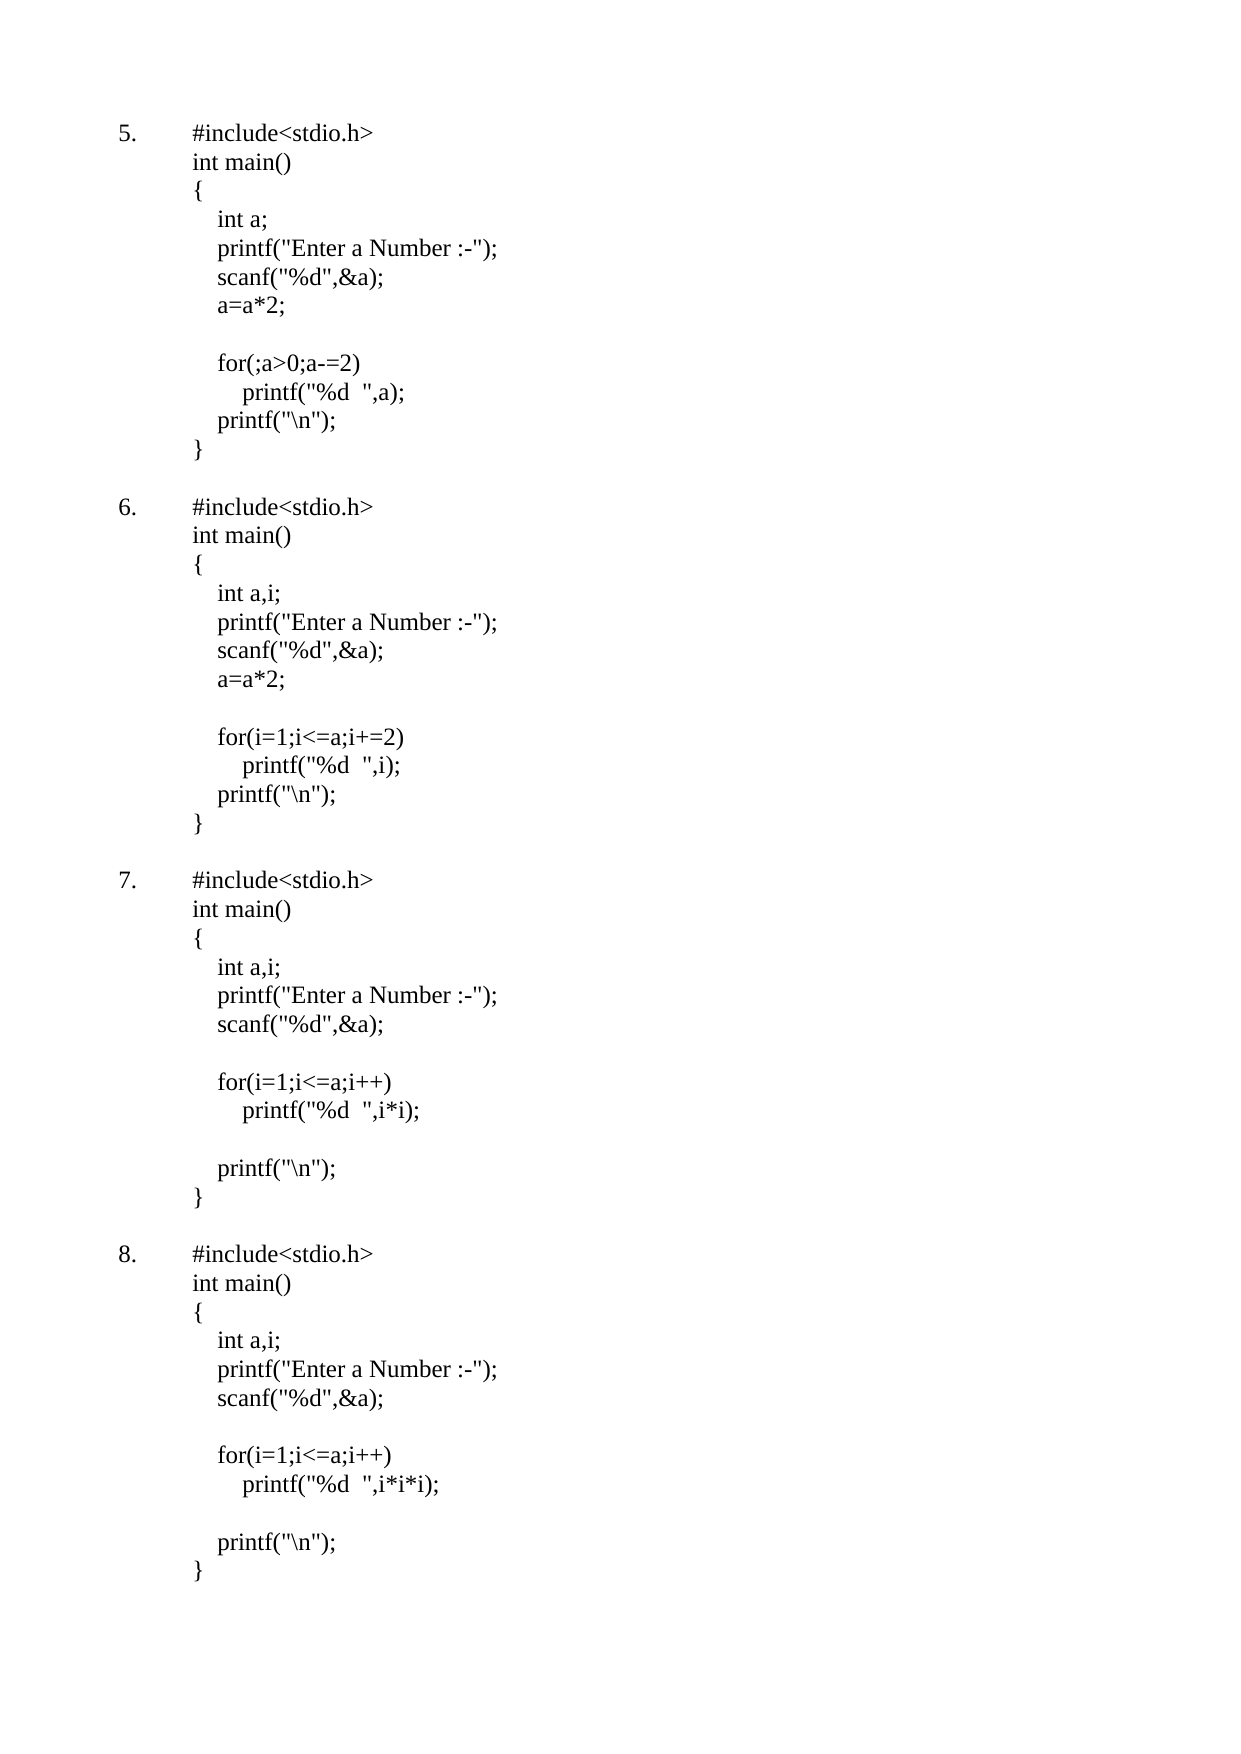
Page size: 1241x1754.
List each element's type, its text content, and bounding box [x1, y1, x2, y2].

text printf("\n"); [118, 779, 1122, 808]
text printf("%d ",i*i*i); [118, 1469, 1122, 1498]
text printf("Enter a Number :-"); [118, 233, 1122, 262]
text int main() [118, 894, 1122, 923]
text 6. #include<stdio.h> [118, 492, 1122, 521]
text 8. #include<stdio.h> [118, 1239, 1122, 1268]
text printf("%d ",i*i); [118, 1096, 1122, 1124]
text scanf("%d",&a); [118, 636, 1122, 664]
text for(i=1;i<=a;i++) [118, 1067, 1122, 1096]
text for(i=1;i<=a;i++) [118, 1441, 1122, 1469]
text int a,i; [118, 1326, 1122, 1354]
text a=a*2; [118, 291, 1122, 319]
text int a,i; [118, 578, 1122, 607]
text { [118, 1297, 1122, 1326]
text scanf("%d",&a); [118, 262, 1122, 291]
text { [118, 176, 1122, 204]
text int a; [118, 204, 1122, 233]
text 7. #include<stdio.h> [118, 866, 1122, 894]
text } [118, 1182, 1122, 1211]
text a=a*2; [118, 664, 1122, 693]
text scanf("%d",&a); [118, 1009, 1122, 1038]
text printf("\n"); [118, 406, 1122, 434]
text } [118, 434, 1122, 463]
text scanf("%d",&a); [118, 1383, 1122, 1412]
text int main() [118, 1268, 1122, 1297]
text printf("\n"); [118, 1153, 1122, 1182]
text printf("%d ",i); [118, 751, 1122, 779]
text } [118, 1556, 1122, 1584]
text printf("\n"); [118, 1527, 1122, 1556]
text int a,i; [118, 952, 1122, 981]
text printf("%d ",a); [118, 377, 1122, 406]
text { [118, 549, 1122, 578]
text int main() [118, 147, 1122, 176]
text int main() [118, 521, 1122, 549]
text printf("Enter a Number :-"); [118, 1354, 1122, 1383]
text printf("Enter a Number :-"); [118, 607, 1122, 636]
text 5. #include<stdio.h> [118, 118, 1122, 147]
text for(;a>0;a-=2) [118, 348, 1122, 377]
text { [118, 923, 1122, 952]
text printf("Enter a Number :-"); [118, 981, 1122, 1009]
text } [118, 808, 1122, 837]
text for(i=1;i<=a;i+=2) [118, 722, 1122, 751]
